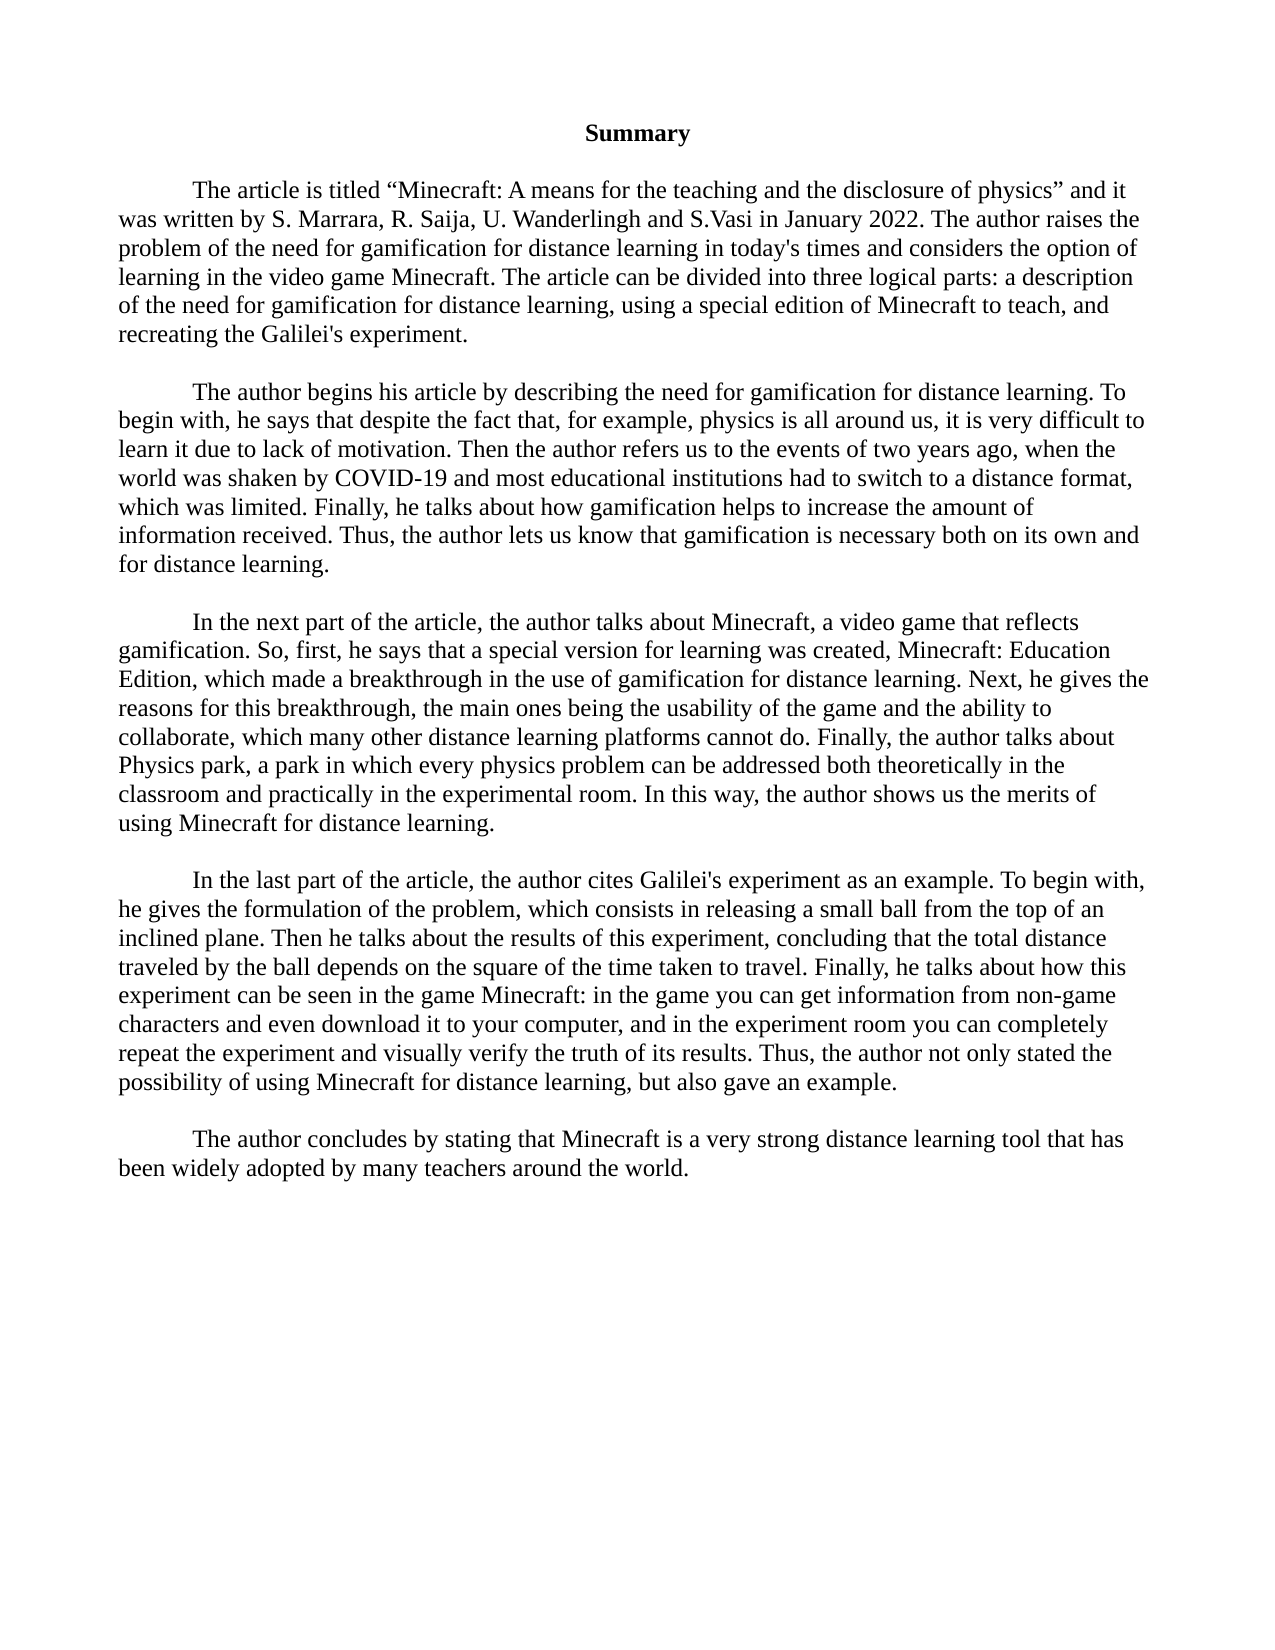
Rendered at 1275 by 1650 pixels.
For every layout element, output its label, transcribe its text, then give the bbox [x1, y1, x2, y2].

text The author concludes by stating that Minecraft is a very strong distance learning tool that has been widely adopted by many teachers around the world. [118, 1124, 1157, 1182]
text Summary [118, 118, 1157, 147]
text The author begins his article by describing the need for gamification for distance learning. To begin with, he says that despite the fact that, for example, physics is all around us, it is very difficult to learn it due to lack of motivation. Then the author refers us to the events of two years ago, when the world was shaken by COVID-19 and most educational institutions had to switch to a distance format, which was limited. Finally, he talks about how gamification helps to increase the amount of information received. Thus, the author lets us know that gamification is necessary both on its own and for distance learning. [118, 377, 1157, 578]
text In the next part of the article, the author talks about Minecraft, a video game that reflects gamification. So, first, he says that a special version for learning was created, Minecraft: Education Edition, which made a breakthrough in the use of gamification for distance learning. Next, he gives the reasons for this breakthrough, the main ones being the usability of the game and the ability to collaborate, which many other distance learning platforms cannot do. Finally, the author talks about Physics park, a park in which every physics problem can be addressed both theoretically in the classroom and practically in the experimental room. In this way, the author shows us the merits of using Minecraft for distance learning. [118, 607, 1157, 837]
text In the last part of the article, the author cites Galilei's experiment as an example. To begin with, he gives the formulation of the problem, which consists in releasing a small ball from the top of an inclined plane. Then he talks about the results of this experiment, concluding that the total distance traveled by the ball depends on the square of the time taken to travel. Finally, he talks about how this experiment can be seen in the game Minecraft: in the game you can get information from non-game characters and even download it to your computer, and in the experiment room you can completely repeat the experiment and visually verify the truth of its results. Thus, the author not only stated the possibility of using Minecraft for distance learning, but also gave an example. [118, 866, 1157, 1096]
text The article is titled “Minecraft: A means for the teaching and the disclosure of physics” and it was written by S. Marrara, R. Saija, U. Wanderlingh and S.Vasi in January 2022. The author raises the problem of the need for gamification for distance learning in today's times and considers the option of learning in the video game Minecraft. The article can be divided into three logical parts: a description of the need for gamification for distance learning, using a special edition of Minecraft to teach, and recreating the Galilei's experiment. [118, 176, 1157, 348]
